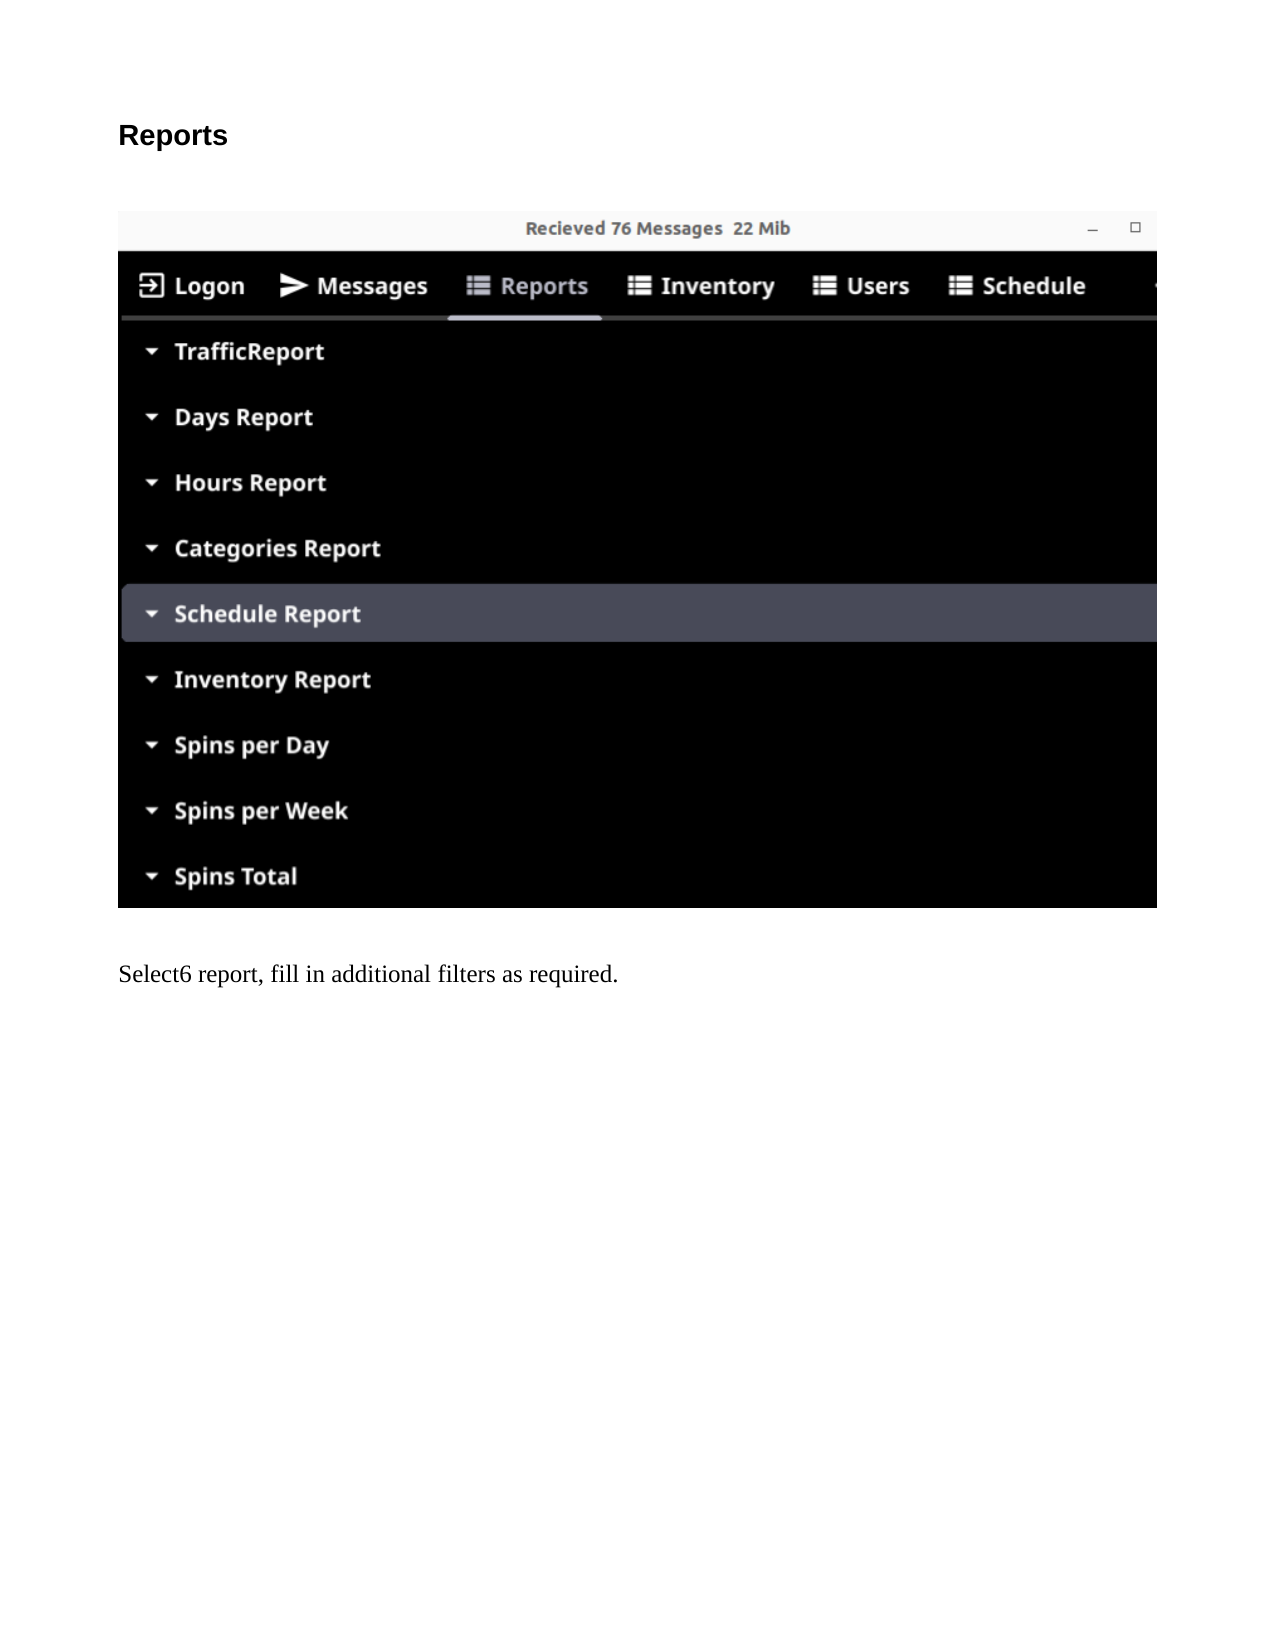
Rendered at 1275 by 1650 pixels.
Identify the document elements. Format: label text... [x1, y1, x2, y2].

picture [118, 211, 1157, 908]
text Select6 report, fill in additional filters as required. [118, 959, 1157, 988]
subtitle Reports [118, 118, 1157, 152]
